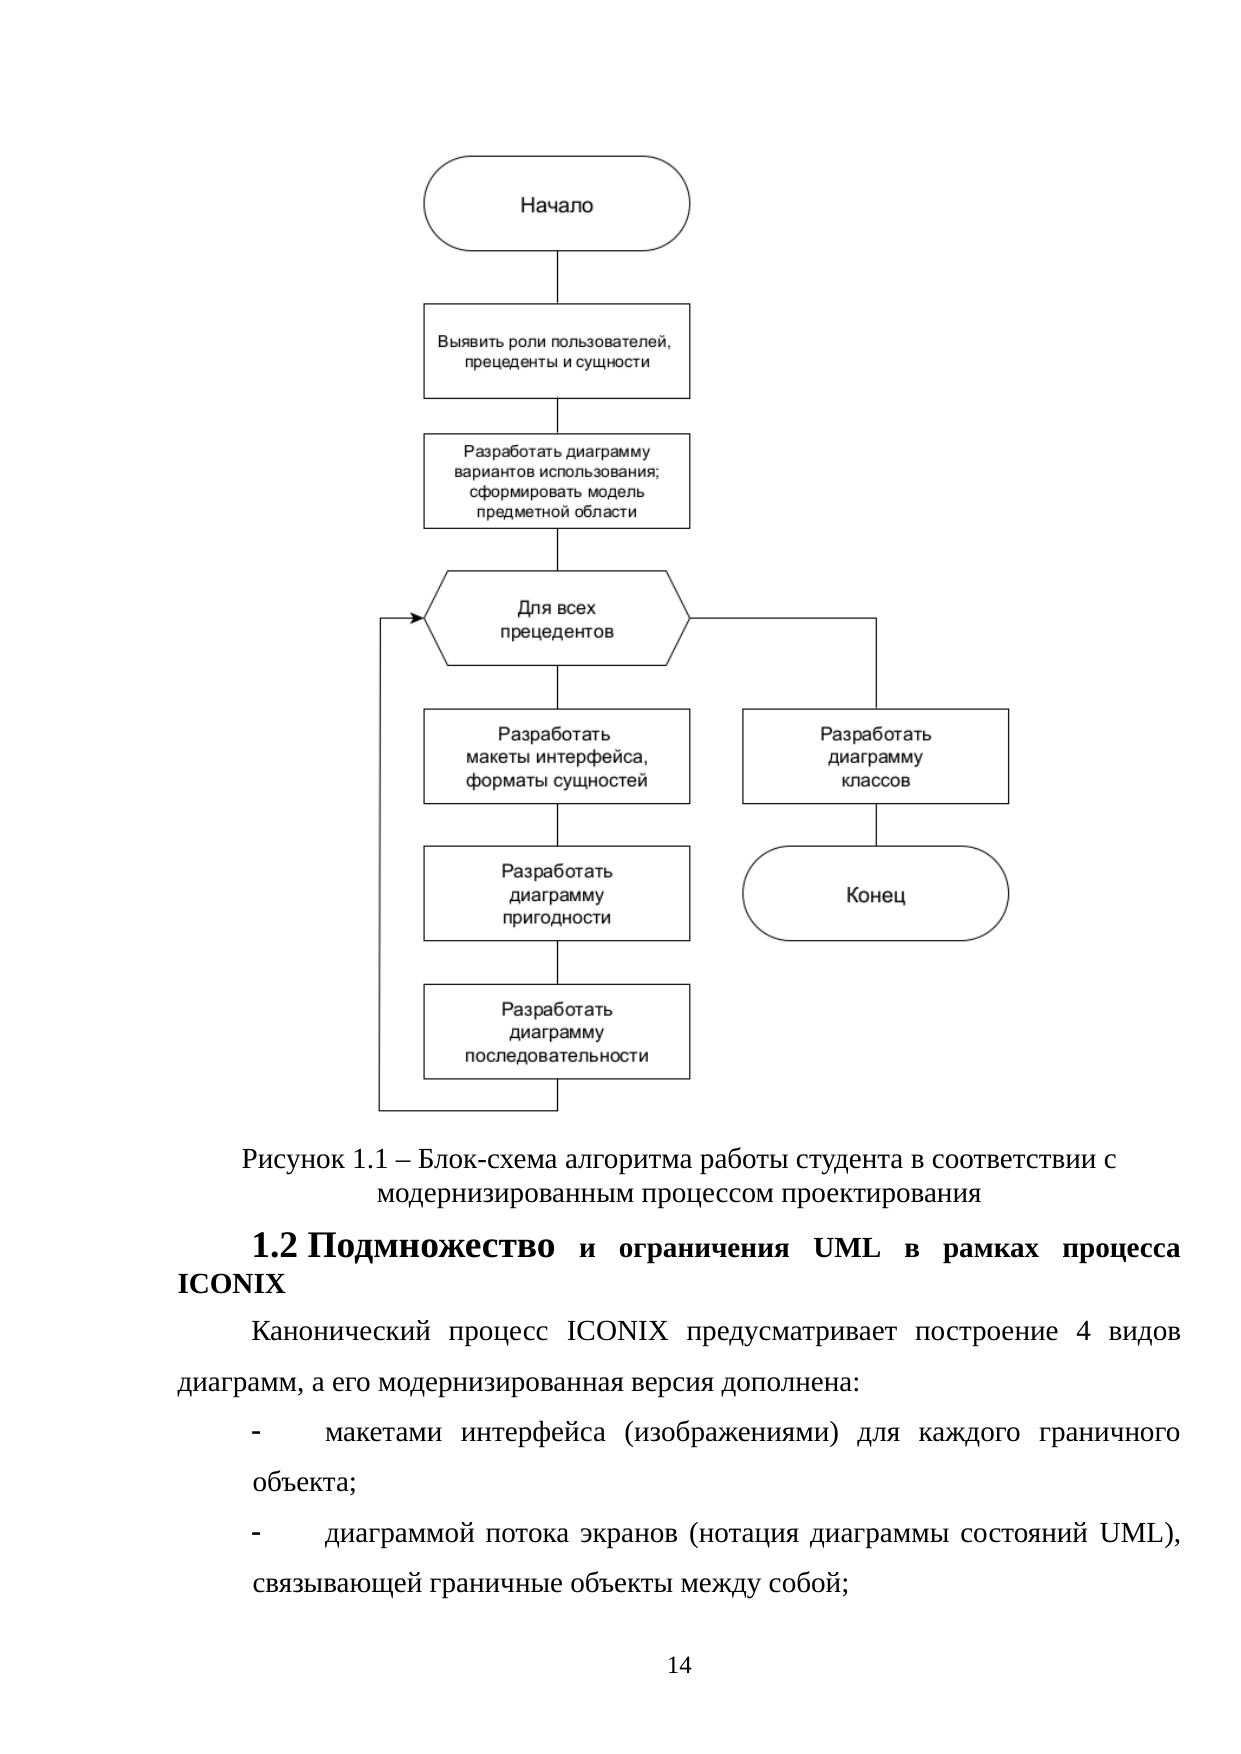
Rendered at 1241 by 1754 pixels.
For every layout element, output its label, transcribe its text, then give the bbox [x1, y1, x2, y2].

list диаграммой потока экранов (нотация диаграммы состояний UML), связывающей граничные объекты между собой; [251, 1515, 1181, 1599]
text Канонический процесс ICONIX предусматривает построение 4 видов диаграмм, а его модернизированная версия дополнена: [177, 1313, 1181, 1397]
list Подмножество и ограничения UML в рамках процесса ICONIX [177, 1223, 1181, 1299]
picture [361, 138, 1027, 1128]
list макетами интерфейса (изображениями) для каждого граничного объекта; [251, 1414, 1181, 1498]
text Рисунок 1.1 – Блок-схема алгоритма работы студента в соответствии с модернизированным процессом проектирования [177, 132, 1181, 1208]
